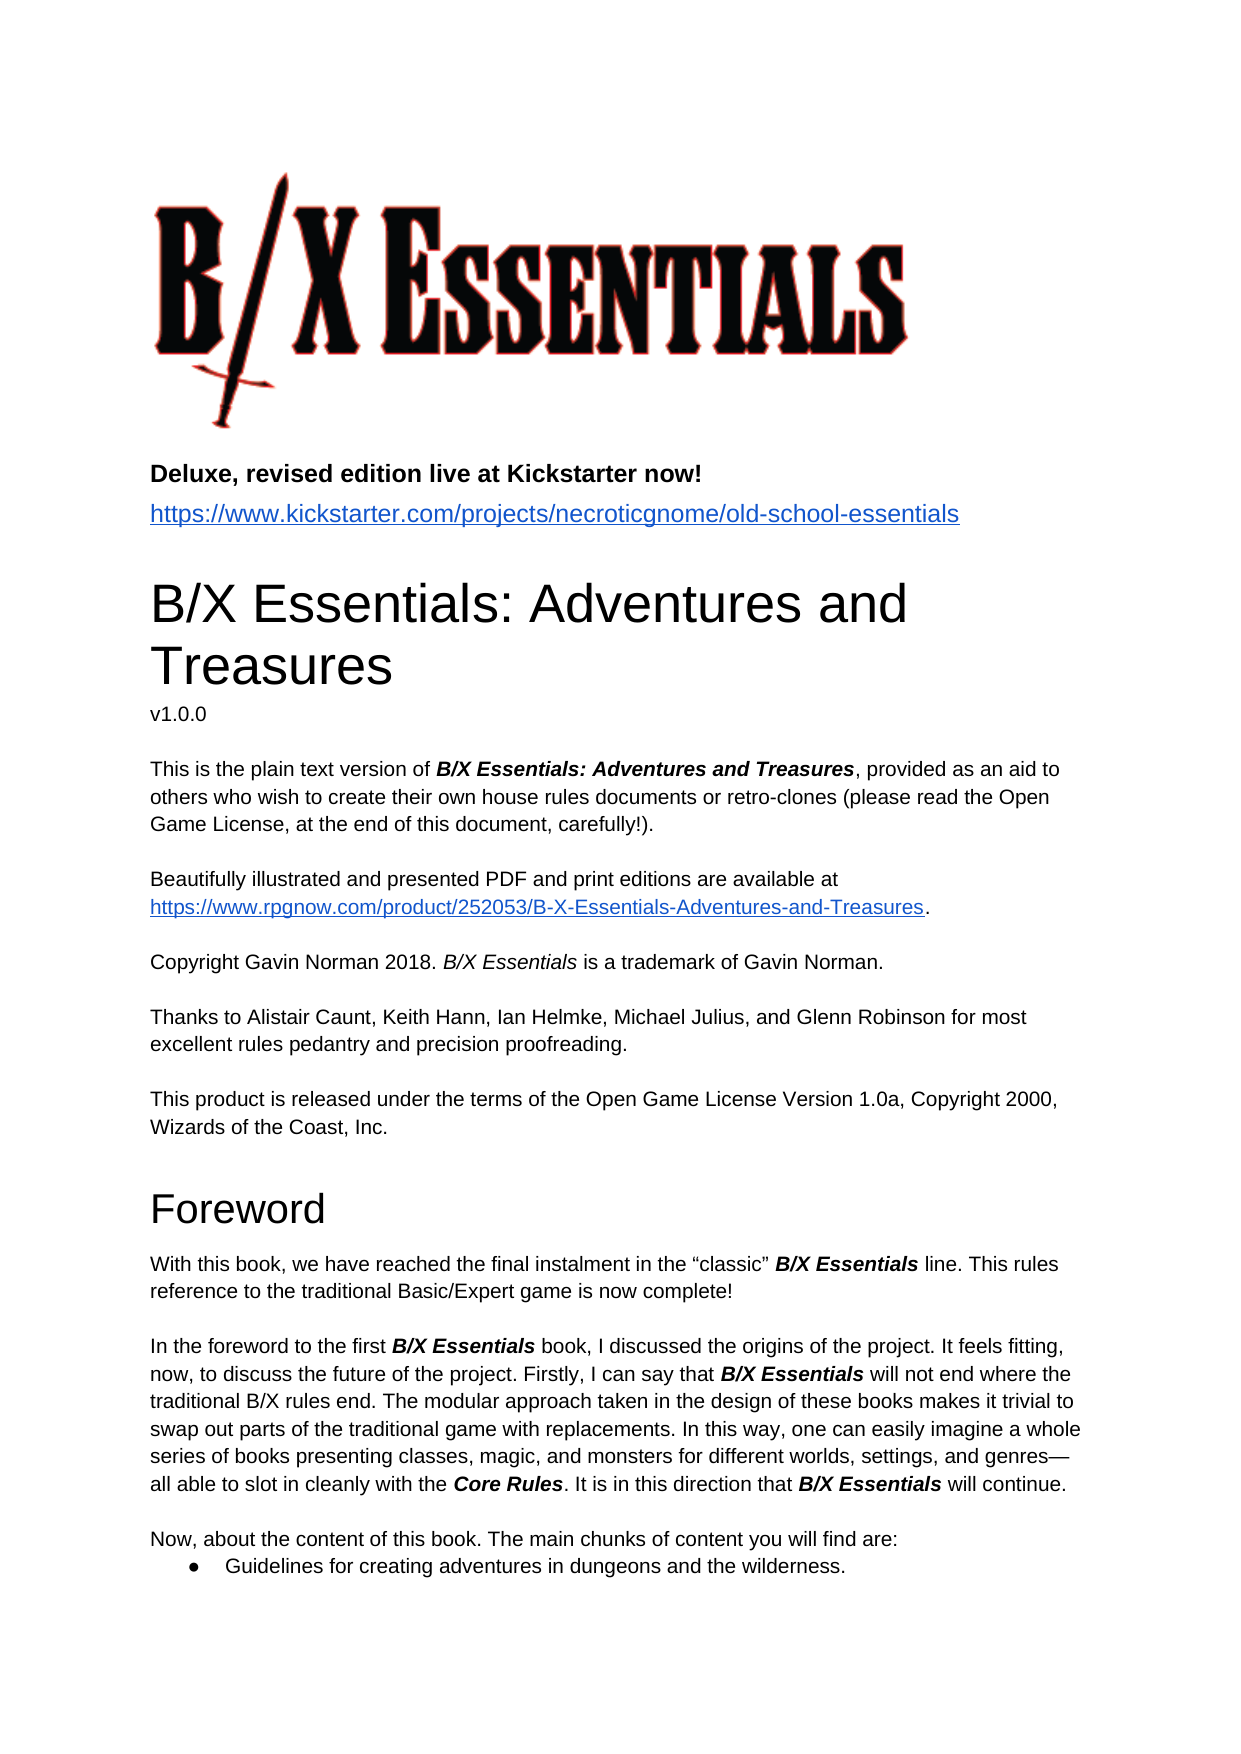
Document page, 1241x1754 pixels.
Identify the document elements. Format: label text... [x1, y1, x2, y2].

text https://www.kickstarter.com/projects/necroticgnome/old-school-essentials [150, 499, 1090, 528]
text With this book, we have reached the final instalment in the “classic” B/X Essentials line. This rules reference to the traditional Basic/Expert game is now complete! [150, 1252, 1090, 1303]
text Thanks to Alistair Caunt, Keith Hann, Ian Helmke, Michael Julius, and Glenn Robinson for most excellent rules pedantry and precision proofreading. [150, 1005, 1090, 1056]
picture [153, 168, 911, 430]
list Guidelines for creating adventures in dungeons and the wilderness. [187, 1554, 1090, 1578]
text Now, about the content of this book. The main chunks of content you will find are: [150, 1527, 1090, 1551]
text Copyright Gavin Norman 2018. B/X Essentials is a trademark of Gavin Norman. [150, 950, 1090, 974]
text Beautifully illustrated and presented PDF and print editions are available at https://www.rpgnow.com/product/252053/B-X-Essentials-Adventures-and-Treasures. [150, 867, 1090, 919]
text v1.0.0 [150, 702, 1090, 726]
text Deluxe, revised edition live at Kickstarter now! [150, 150, 1090, 488]
text This product is released under the terms of the Open Game License Version 1.0a, Copyright 2000, Wizards of the Coast, Inc. [150, 1087, 1090, 1139]
subtitle Foreword [150, 1184, 1090, 1232]
text This is the plain text version of B/X Essentials: Adventures and Treasures, provided as an aid to others who wish to create their own house rules documents or retro-clones (please read the Open Game License, at the end of this document, carefully!). [150, 757, 1090, 836]
title B/X Essentials: Adventures and Treasures [150, 571, 1090, 696]
text In the foreword to the first B/X Essentials book, I discussed the origins of the project. It feels fitting, now, to discuss the future of the project. Firstly, I can say that B/X Essentials will not end where the traditional B/X rules end. The modular approach taken in the design of these books makes it trivial to swap out parts of the traditional game with replacements. In this way, one can easily imagine a whole series of books presenting classes, magic, and monsters for different worlds, settings, and genres—all able to slot in cleanly with the Core Rules. It is in this direction that B/X Essentials will continue. [150, 1334, 1090, 1496]
